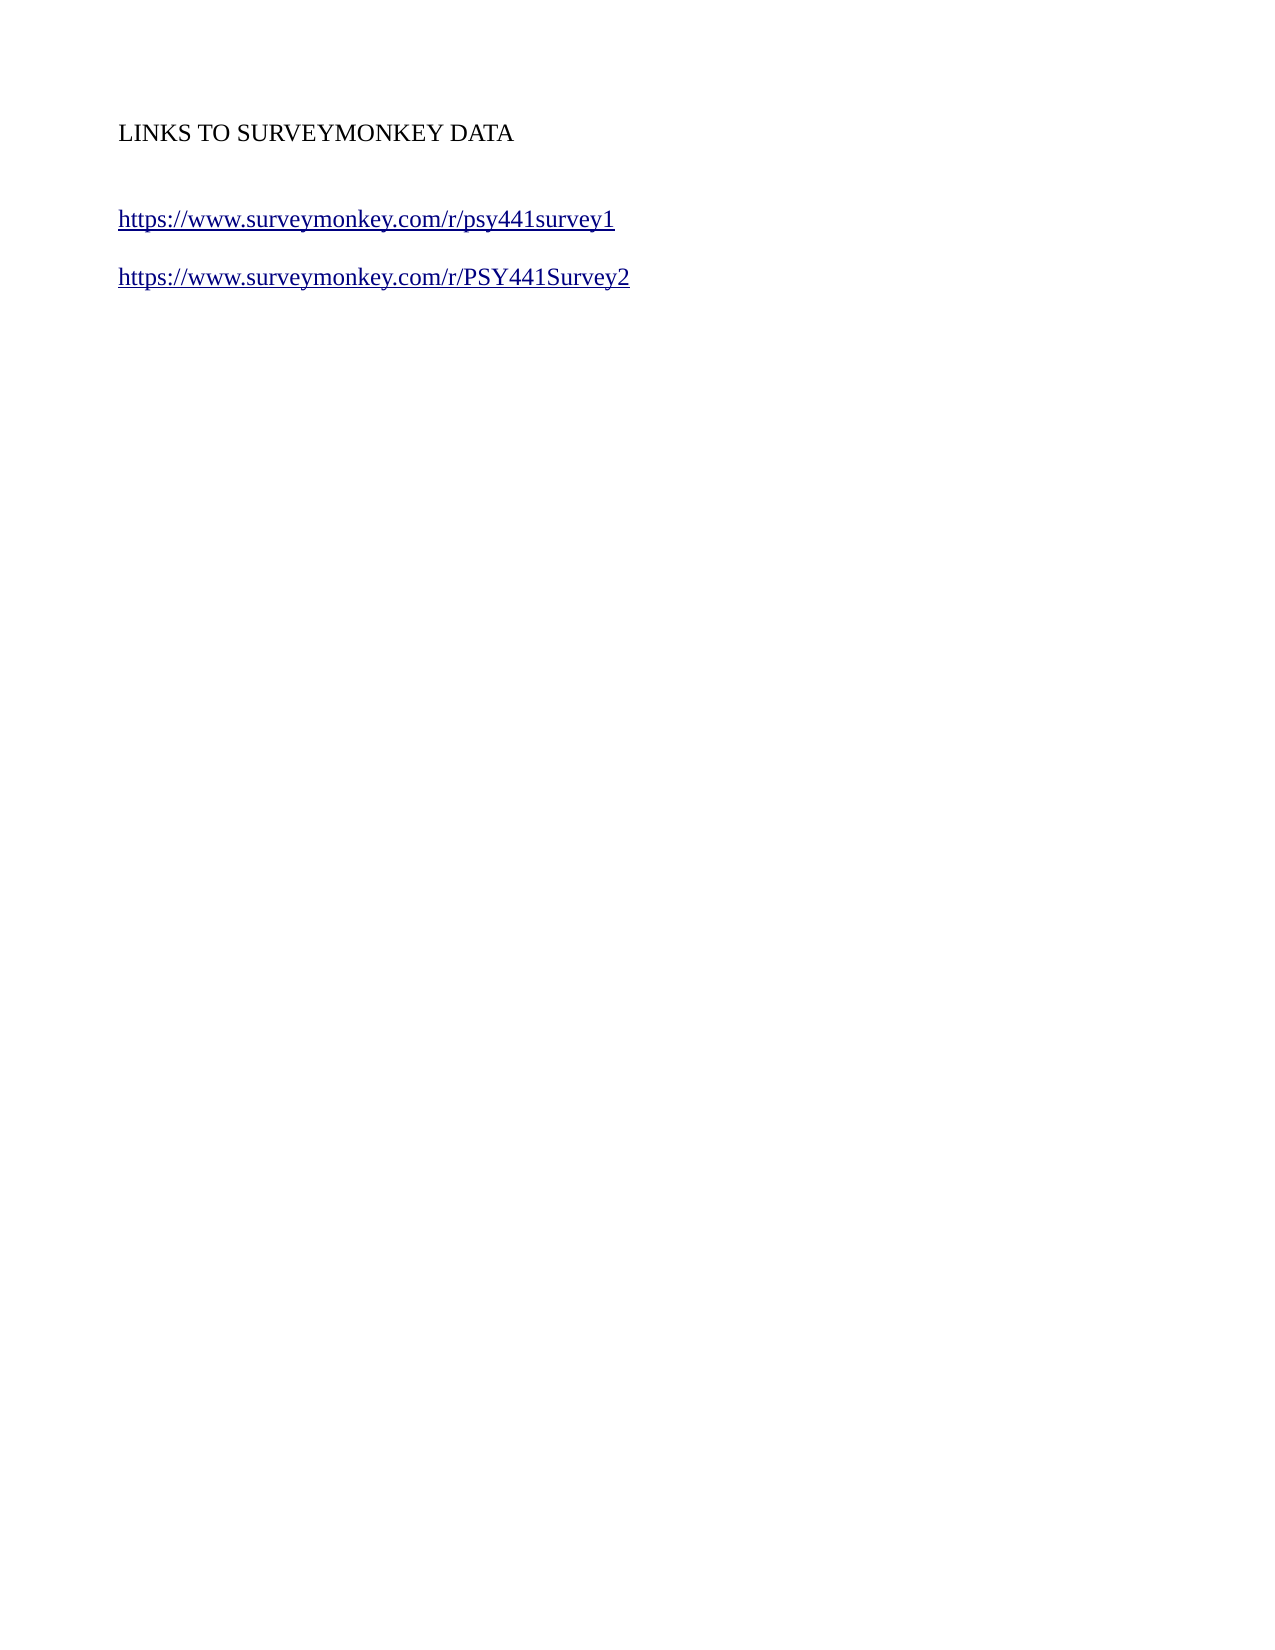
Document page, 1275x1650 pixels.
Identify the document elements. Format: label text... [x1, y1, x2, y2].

text https://www.surveymonkey.com/r/psy441survey1 [118, 204, 1157, 233]
text LINKS TO SURVEYMONKEY DATA [118, 118, 1157, 147]
text https://www.surveymonkey.com/r/PSY441Survey2 [118, 262, 1157, 291]
